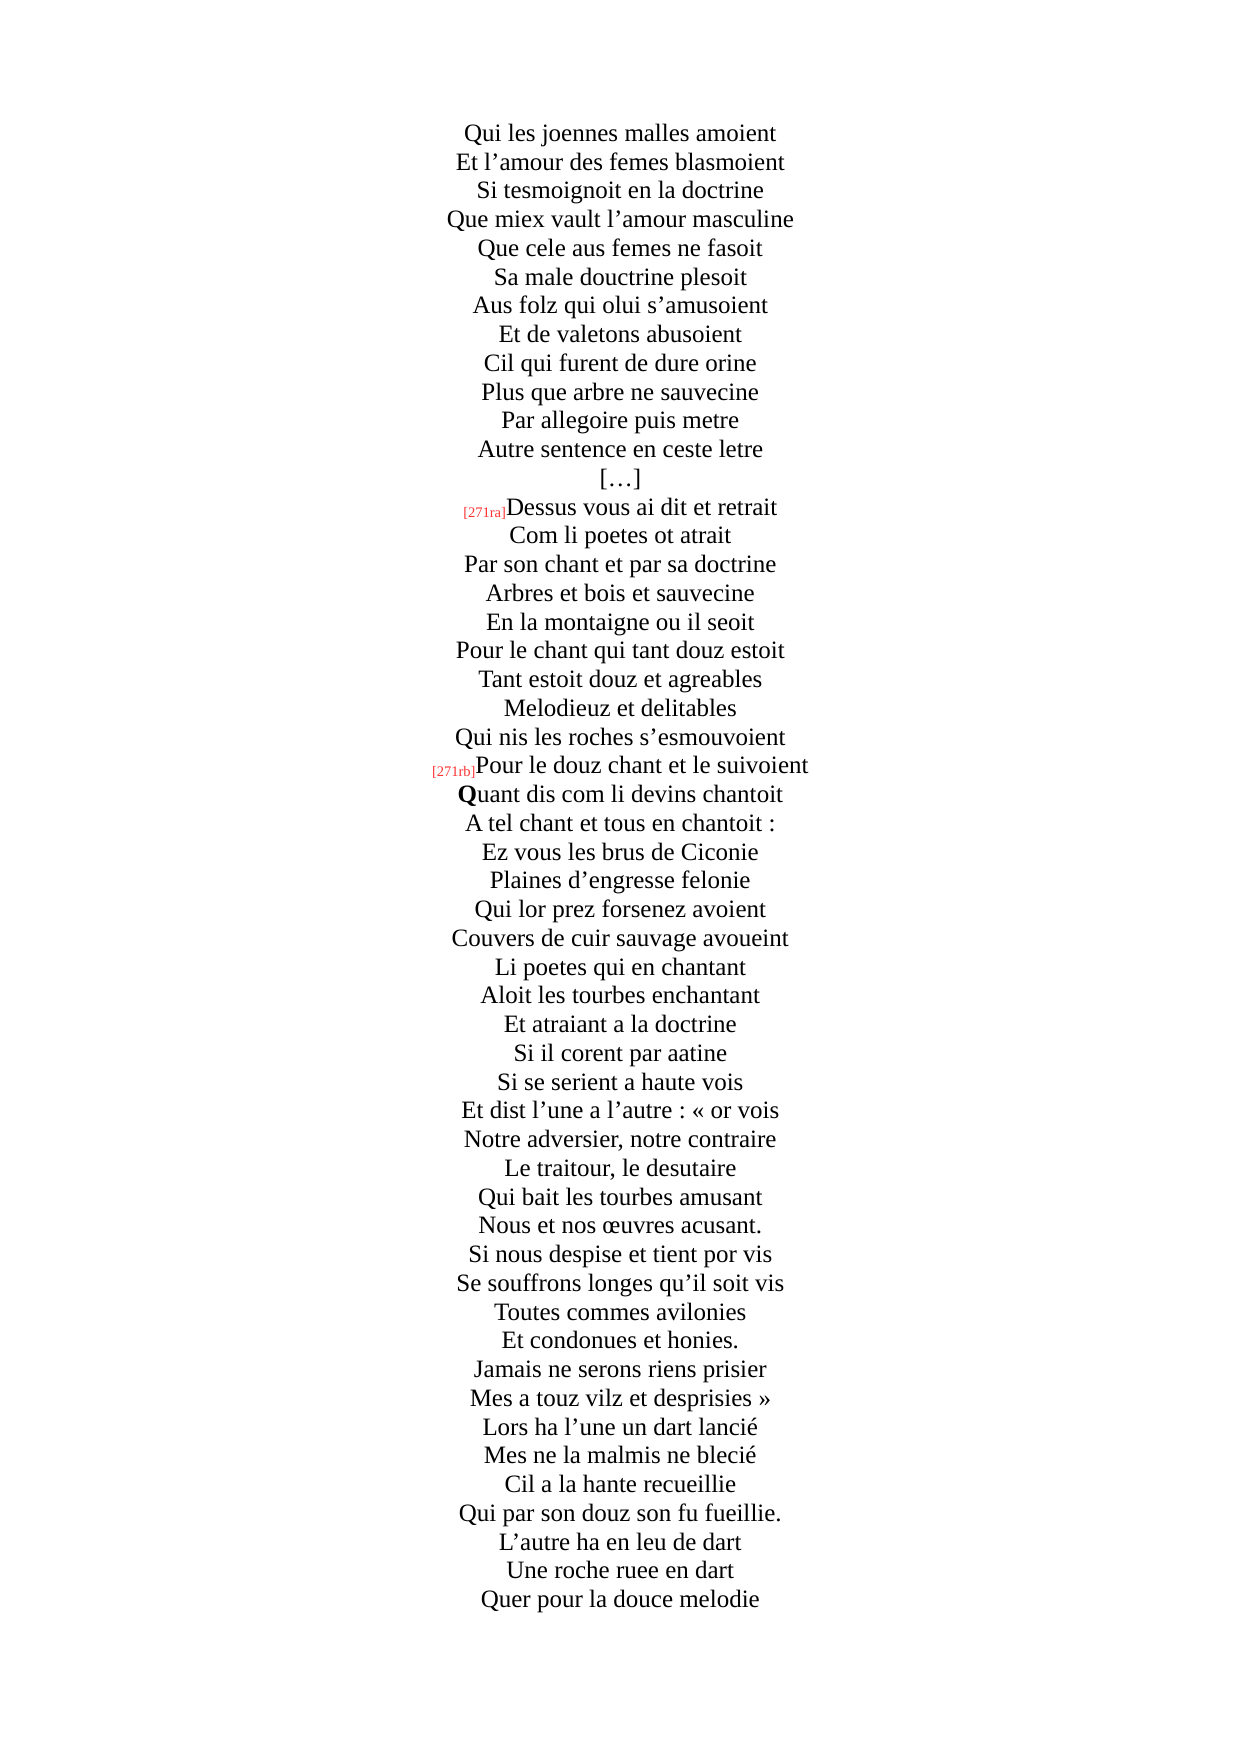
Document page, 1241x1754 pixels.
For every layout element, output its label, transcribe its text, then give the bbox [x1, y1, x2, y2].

text Arbres et bois et sauvecine [118, 578, 1122, 607]
text Une roche ruee en dart [118, 1556, 1122, 1584]
text Et dist l’une a l’autre : « or vois [118, 1096, 1122, 1124]
text Qui par son douz son fu fueillie. [118, 1498, 1122, 1527]
text Couvers de cuir sauvage avoueint [118, 923, 1122, 952]
text Pour le chant qui tant douz estoit [118, 636, 1122, 664]
text Que cele aus femes ne fasoit [118, 233, 1122, 262]
text Si se serient a haute vois [118, 1067, 1122, 1096]
text […] [118, 463, 1122, 492]
text Le traitour, le desutaire [118, 1153, 1122, 1182]
text Par son chant et par sa doctrine [118, 549, 1122, 578]
text L’autre ha en leu de dart [118, 1527, 1122, 1556]
text Aloit les tourbes enchantant [118, 981, 1122, 1009]
text Quant dis com li devins chantoit [118, 779, 1122, 808]
text Qui bait les tourbes amusant [118, 1182, 1122, 1211]
text Jamais ne serons riens prisier [118, 1354, 1122, 1383]
text Com li poetes ot atrait [118, 521, 1122, 549]
text Si nous despise et tient por vis [118, 1239, 1122, 1268]
text Cil qui furent de dure orine [118, 348, 1122, 377]
text Se souffrons longes qu’il soit vis [118, 1268, 1122, 1297]
text Et de valetons abusoient [118, 319, 1122, 348]
text A tel chant et tous en chantoit : [118, 808, 1122, 837]
text [271ra]Dessus vous ai dit et retrait [118, 492, 1122, 521]
text Plus que arbre ne sauvecine [118, 377, 1122, 406]
text Qui les joennes malles amoient [118, 118, 1122, 147]
text Toutes commes avilonies [118, 1297, 1122, 1326]
text Si tesmoignoit en la doctrine [118, 176, 1122, 204]
text Autre sentence en ceste letre [118, 434, 1122, 463]
text Quer pour la douce melodie [118, 1584, 1122, 1613]
text Cil a la hante recueillie [118, 1469, 1122, 1498]
text Et condonues et honies. [118, 1326, 1122, 1354]
text Si il corent par aatine [118, 1038, 1122, 1067]
text Et atraiant a la doctrine [118, 1009, 1122, 1038]
text Li poetes qui en chantant [118, 952, 1122, 981]
text Lors ha l’une un dart lancié [118, 1412, 1122, 1441]
text Tant estoit douz et agreables [118, 664, 1122, 693]
text Plaines d’engresse felonie [118, 866, 1122, 894]
text Par allegoire puis metre [118, 406, 1122, 434]
text Sa male douctrine plesoit [118, 262, 1122, 291]
text Notre adversier, notre contraire [118, 1124, 1122, 1153]
text Qui lor prez forsenez avoient [118, 894, 1122, 923]
text Ez vous les brus de Ciconie [118, 837, 1122, 866]
text Nous et nos œuvres acusant. [118, 1211, 1122, 1239]
text Que miex vault l’amour masculine [118, 204, 1122, 233]
text Melodieuz et delitables [118, 693, 1122, 722]
text Aus folz qui olui s’amusoient [118, 291, 1122, 319]
text Qui nis les roches s’esmouvoient [118, 722, 1122, 751]
text Mes ne la malmis ne blecié [118, 1441, 1122, 1469]
text [271rb]Pour le douz chant et le suivoient [118, 751, 1122, 779]
text En la montaigne ou il seoit [118, 607, 1122, 636]
text Mes a touz vilz et desprisies » [118, 1383, 1122, 1412]
text Et l’amour des femes blasmoient [118, 147, 1122, 176]
